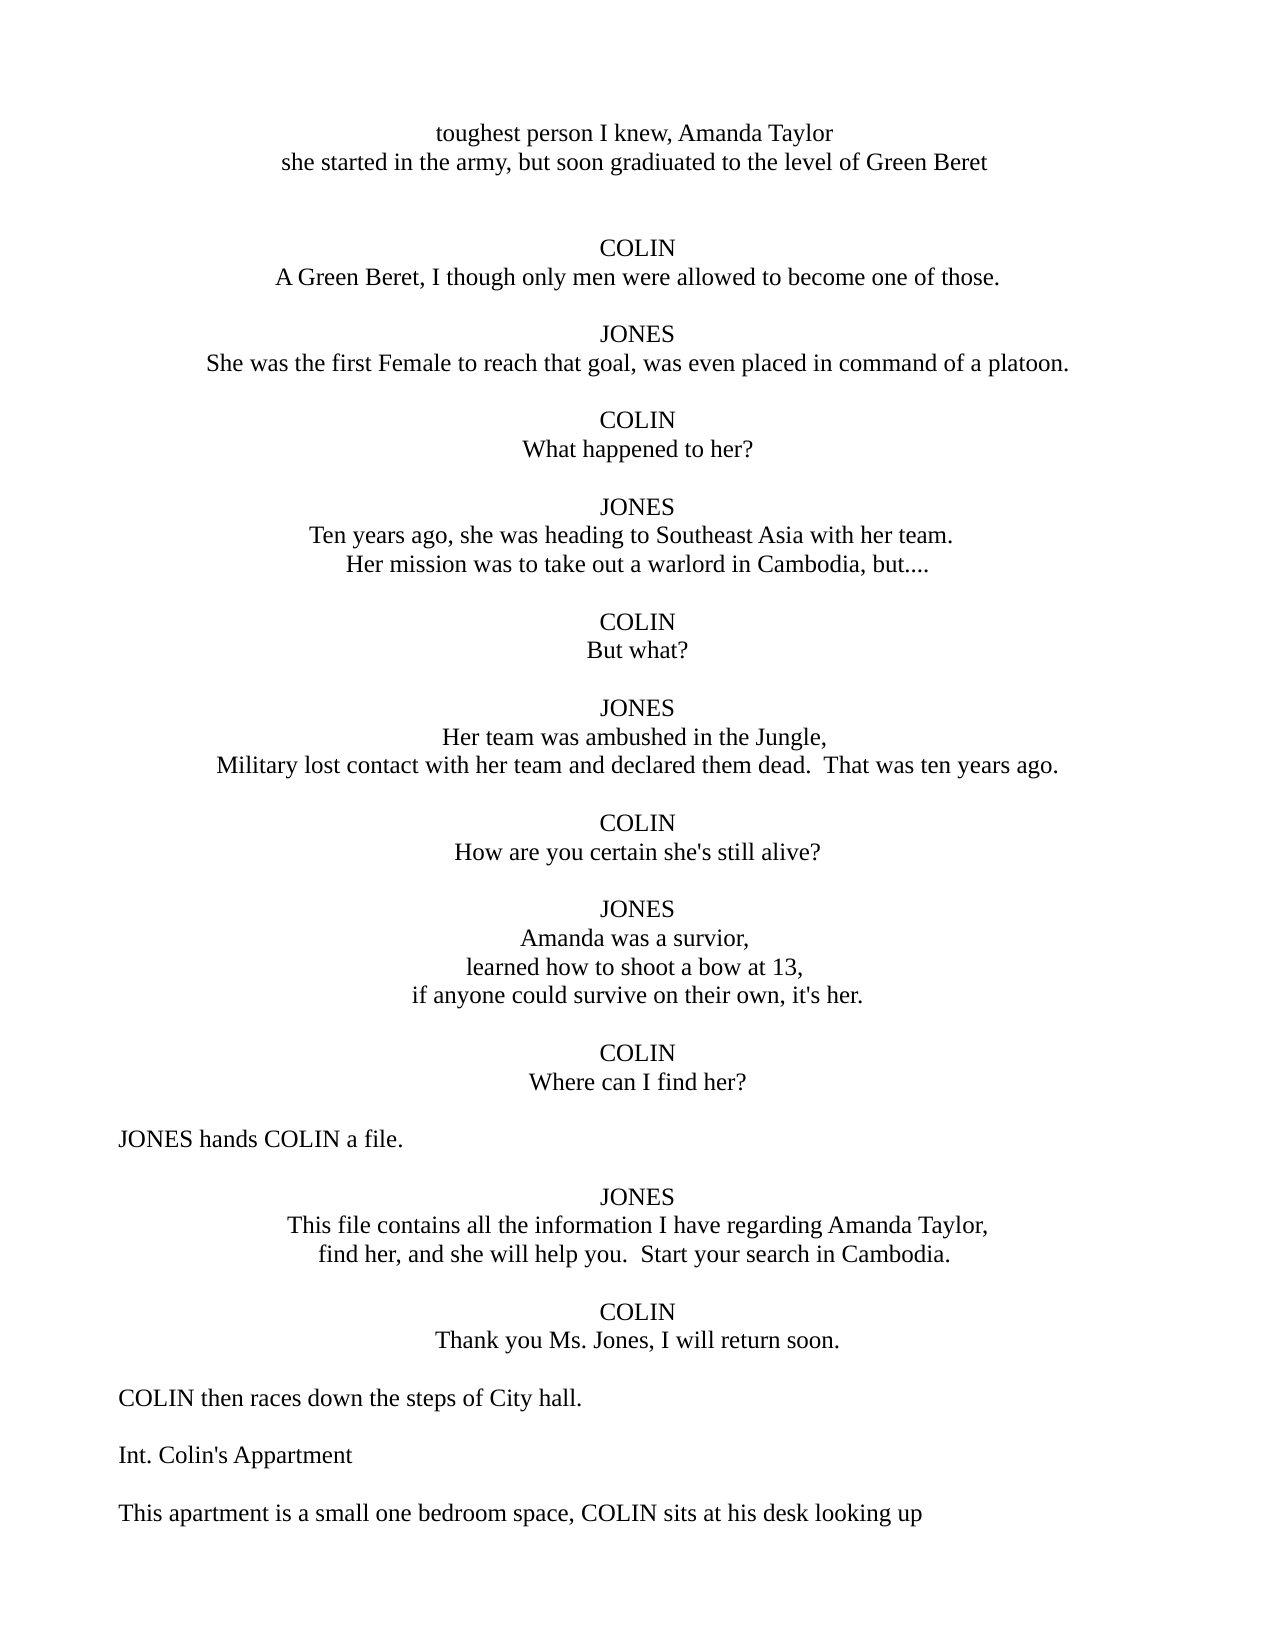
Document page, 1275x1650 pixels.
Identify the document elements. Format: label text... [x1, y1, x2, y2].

text What happened to her? [118, 434, 1157, 463]
text COLIN [118, 808, 1157, 837]
text She was the first Female to reach that goal, was even placed in command of a platoon. [118, 348, 1157, 377]
text learned how to shoot a bow at 13, [118, 952, 1157, 981]
text Her team was ambushed in the Jungle, [118, 722, 1157, 751]
text find her, and she will help you. Start your search in Cambodia. [118, 1239, 1157, 1268]
text A Green Beret, I though only men were allowed to become one of those. [118, 262, 1157, 291]
text JONES [118, 1182, 1157, 1211]
text JONES [118, 894, 1157, 923]
text How are you certain she's still alive? [118, 837, 1157, 866]
text COLIN [118, 1297, 1157, 1326]
text COLIN [118, 233, 1157, 262]
text Her mission was to take out a warlord in Cambodia, but.... [118, 549, 1157, 578]
text she started in the army, but soon gradiuated to the level of Green Beret [118, 147, 1157, 176]
text if anyone could survive on their own, it's her. [118, 981, 1157, 1009]
text Ten years ago, she was heading to Southeast Asia with her team. [118, 521, 1157, 549]
text COLIN [118, 1038, 1157, 1067]
text JONES hands COLIN a file. [118, 1124, 1157, 1153]
text JONES [118, 664, 1157, 722]
text This apartment is a small one bedroom space, COLIN sits at his desk looking up [118, 1498, 1157, 1527]
text Thank you Ms. Jones, I will return soon. [118, 1326, 1157, 1354]
text toughest person I knew, Amanda Taylor [118, 118, 1157, 147]
text JONES [118, 492, 1157, 521]
text COLIN [118, 607, 1157, 636]
text Int. Colin's Appartment [118, 1441, 1157, 1469]
text COLIN [118, 406, 1157, 434]
text JONES [118, 319, 1157, 348]
text COLIN then races down the steps of City hall. [118, 1383, 1157, 1412]
text Military lost contact with her team and declared them dead. That was ten years ago. [118, 751, 1157, 779]
text Where can I find her? [118, 1067, 1157, 1096]
text This file contains all the information I have regarding Amanda Taylor, [118, 1211, 1157, 1239]
text Amanda was a survior, [118, 923, 1157, 952]
text But what? [118, 636, 1157, 664]
